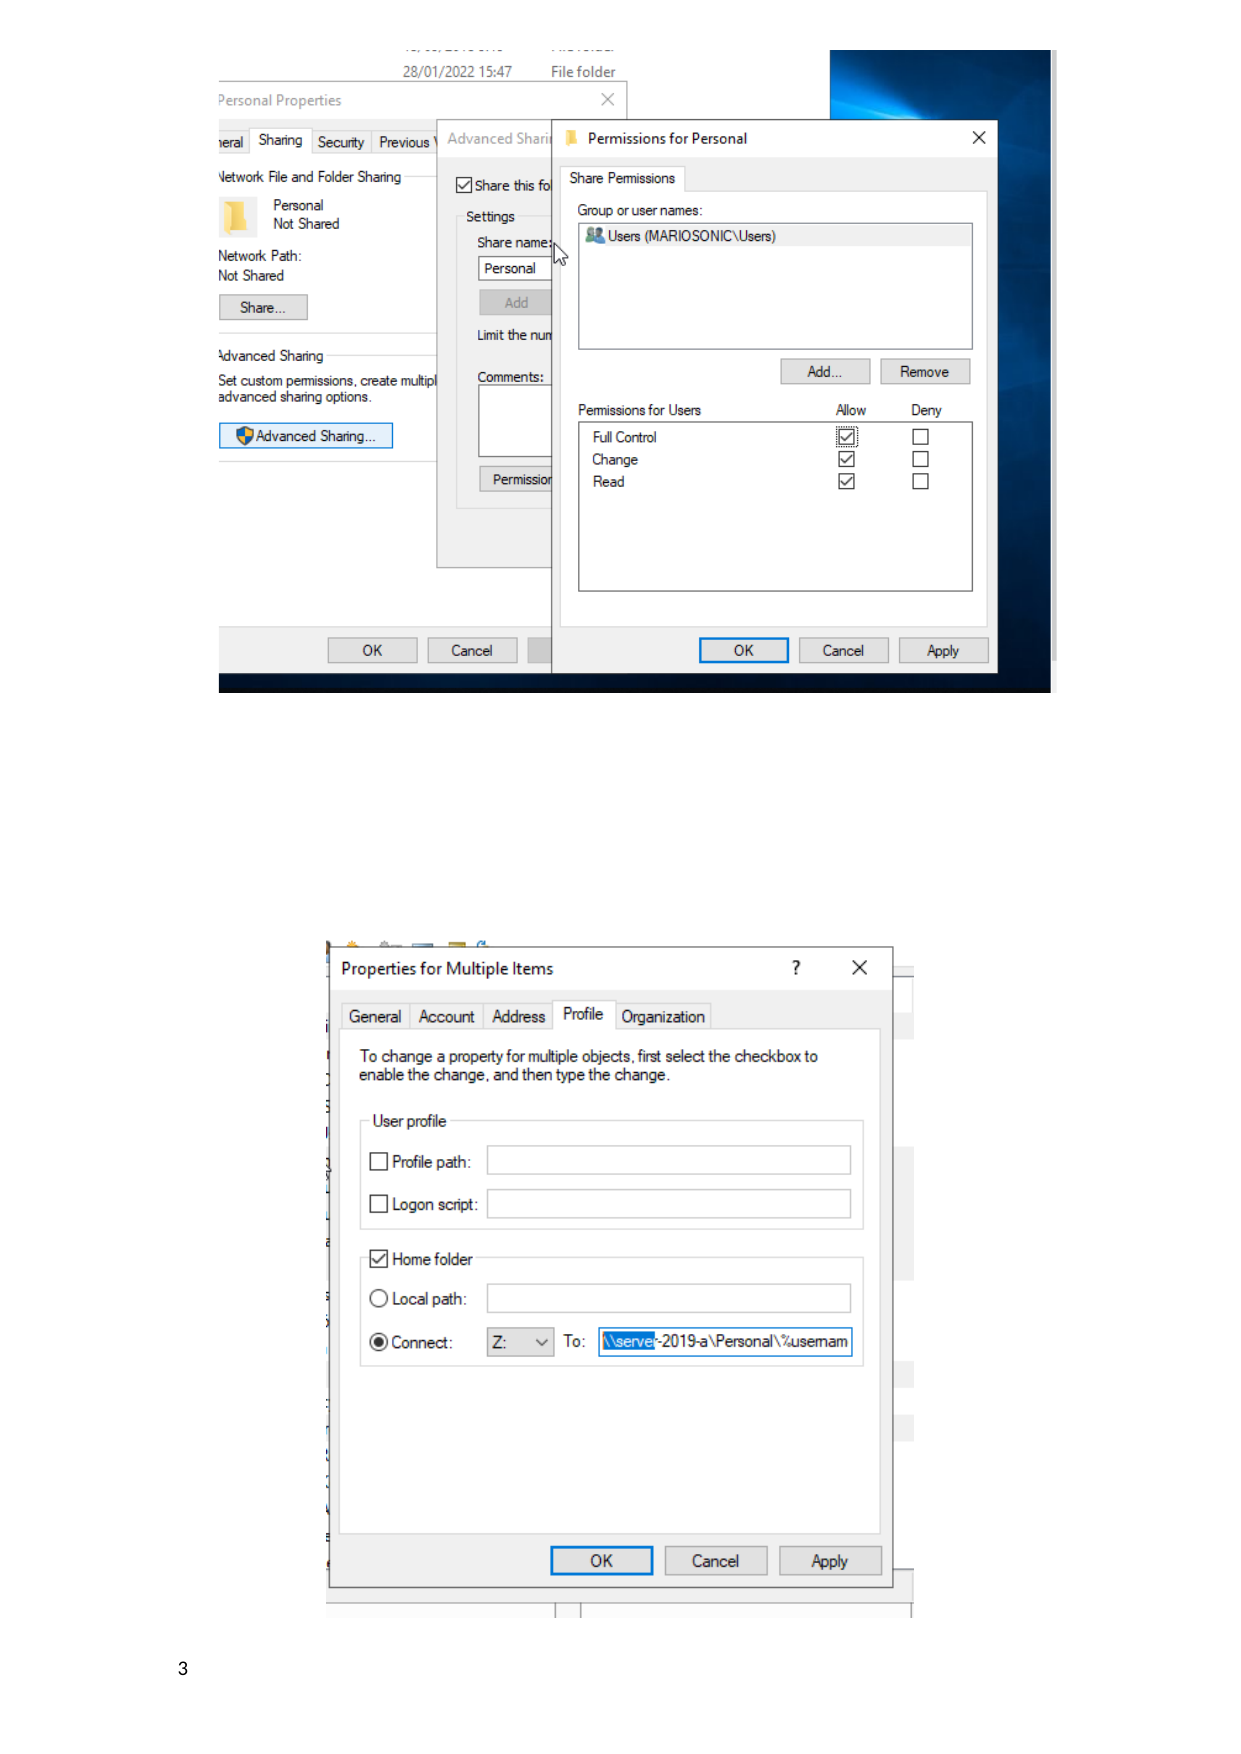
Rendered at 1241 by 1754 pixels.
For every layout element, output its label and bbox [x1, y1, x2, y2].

picture [326, 938, 914, 1618]
picture [218, 50, 1057, 693]
